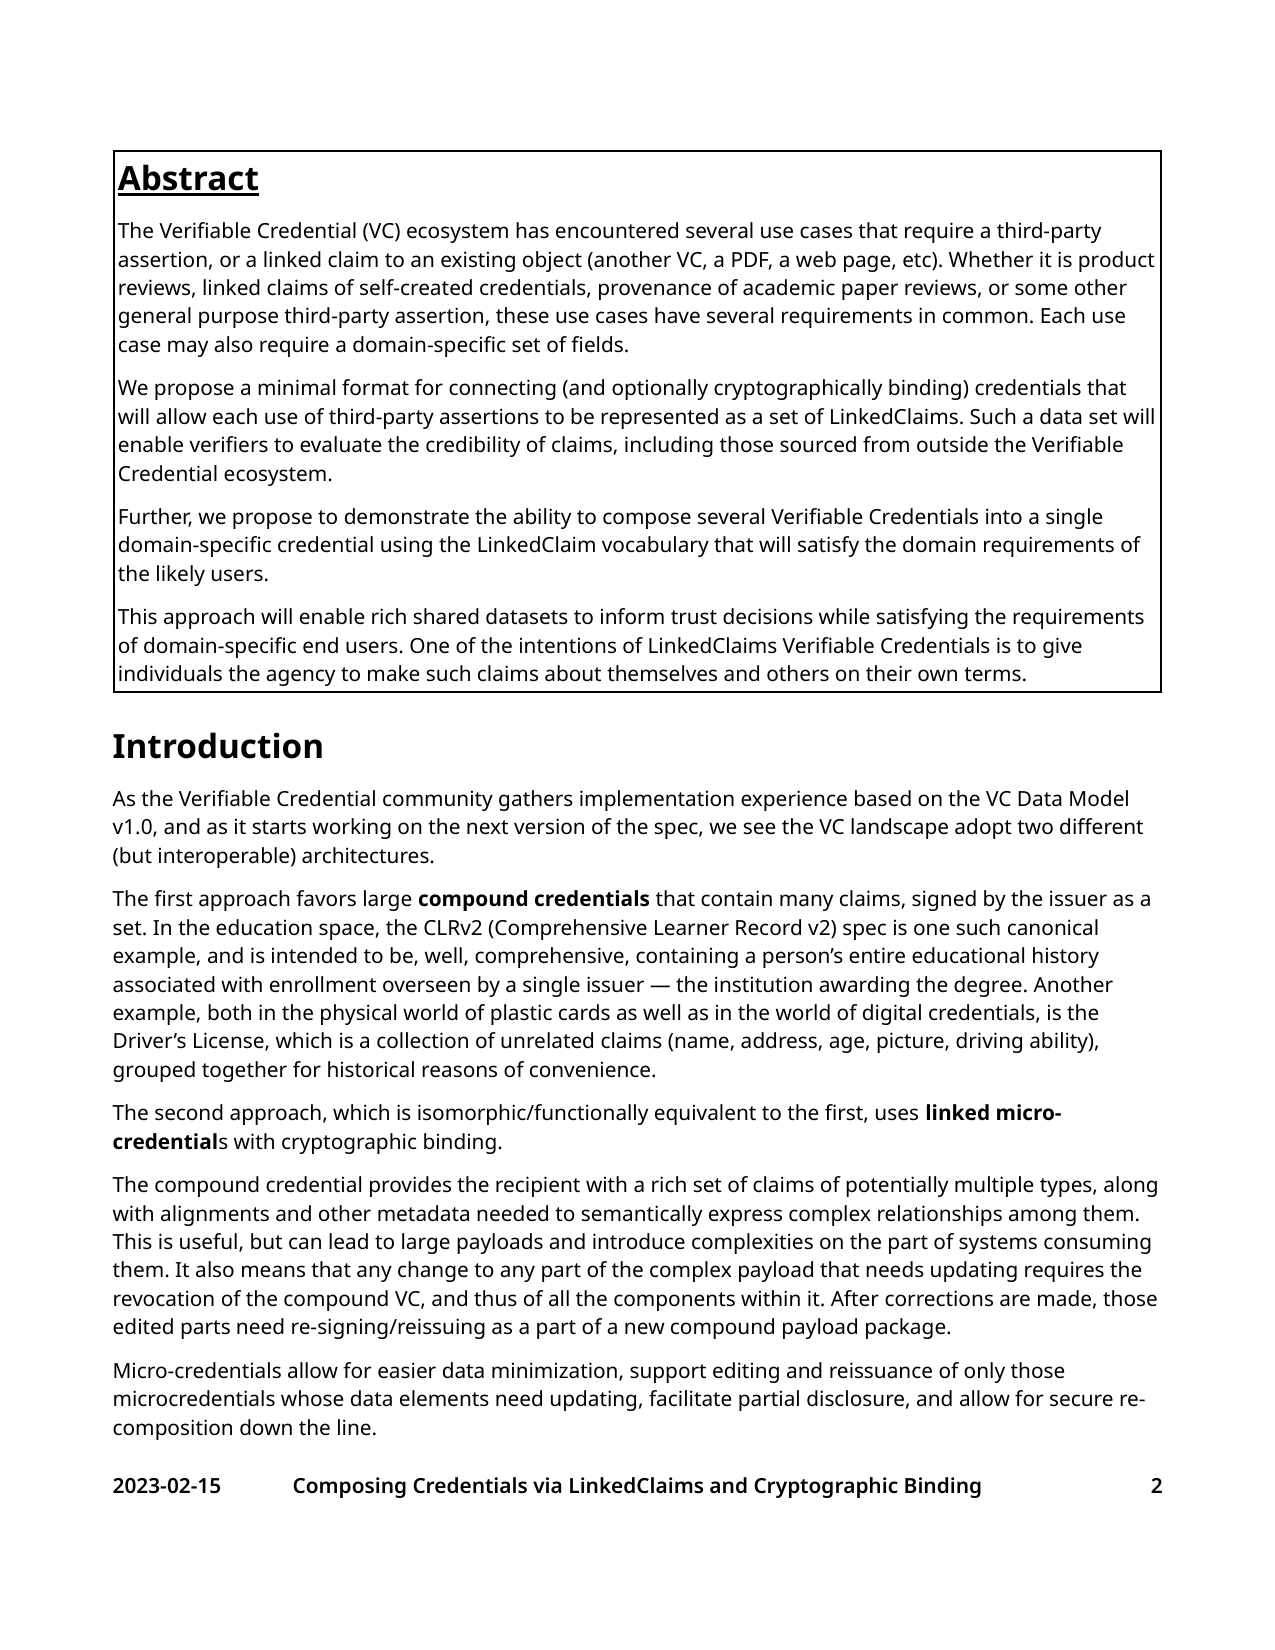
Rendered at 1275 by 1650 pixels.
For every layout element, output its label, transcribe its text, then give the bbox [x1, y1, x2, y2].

subtitle Abstract [115, 152, 1160, 201]
text Micro-credentials allow for easier data minimization, support editing and reissuance of only those microcredentials whose data elements need updating, facilitate partial disclosure, and allow for secure re-composition down the line. [112, 1356, 1162, 1441]
text This approach will enable rich shared datasets to inform trust decisions while satisfying the requirements of domain-specific end users. One of the intentions of LinkedClaims Verifiable Credentials is to give individuals the agency to make such claims about themselves and others on their own terms. [115, 597, 1160, 691]
text Further, we propose to demonstrate the ability to compose several Verifiable Credentials into a single domain-specific credential using the LinkedClaim vocabulary that will satisfy the domain requirements of the likely users. [115, 497, 1160, 587]
text As the Verifiable Credential community gathers implementation experience based on the VC Data Model v1.0, and as it starts working on the next version of the spec, we see the VC landscape adopt two different (but interoperable) architectures. [112, 784, 1162, 869]
text The first approach favors large compound credentials that contain many claims, signed by the issuer as a set. In the education space, the CLRv2 (Comprehensive Learner Record v2) spec is one such canonical example, and is intended to be, well, comprehensive, containing a person’s entire educational history associated with enrollment overseen by a single issuer — the institution awarding the degree. Another example, both in the physical world of plastic cards as well as in the world of digital credentials, is the Driver’s License, which is a collection of unrelated claims (name, address, age, picture, driving ability), grouped together for historical reasons of convenience. [112, 884, 1162, 1083]
text The compound credential provides the recipient with a rich set of claims of potentially multiple types, along with alignments and other metadata needed to semantically express complex relationships among them. This is useful, but can lead to large payloads and introduce complexities on the part of systems consuming them. It also means that any change to any part of the complex payload that needs updating requires the revocation of the compound VC, and thus of all the components within it. After corrections are made, those edited parts need re-signing/reissuing as a part of a new compound payload package. [112, 1170, 1162, 1341]
text The second approach, which is isomorphic/functionally equivalent to the first, uses linked micro-credentials with cryptographic binding. [112, 1098, 1162, 1155]
text The Verifiable Credential (VC) ecosystem has encountered several use cases that require a third-party assertion, or a linked claim to an existing object (another VC, a PDF, a web page, etc). Whether it is product reviews, linked claims of self-created credentials, provenance of academic paper reviews, or some other general purpose third-party assertion, these use cases have several requirements in common. Each use case may also require a domain-specific set of fields. [115, 211, 1160, 358]
text We propose a minimal format for connecting (and optionally cryptographically binding) credentials that will allow each use of third-party assertions to be represented as a set of LinkedClaims. Such a data set will enable verifiers to evaluate the credibility of claims, including those sourced from outside the Verifiable Credential ecosystem. [115, 368, 1160, 487]
subtitle Introduction [112, 723, 1162, 768]
